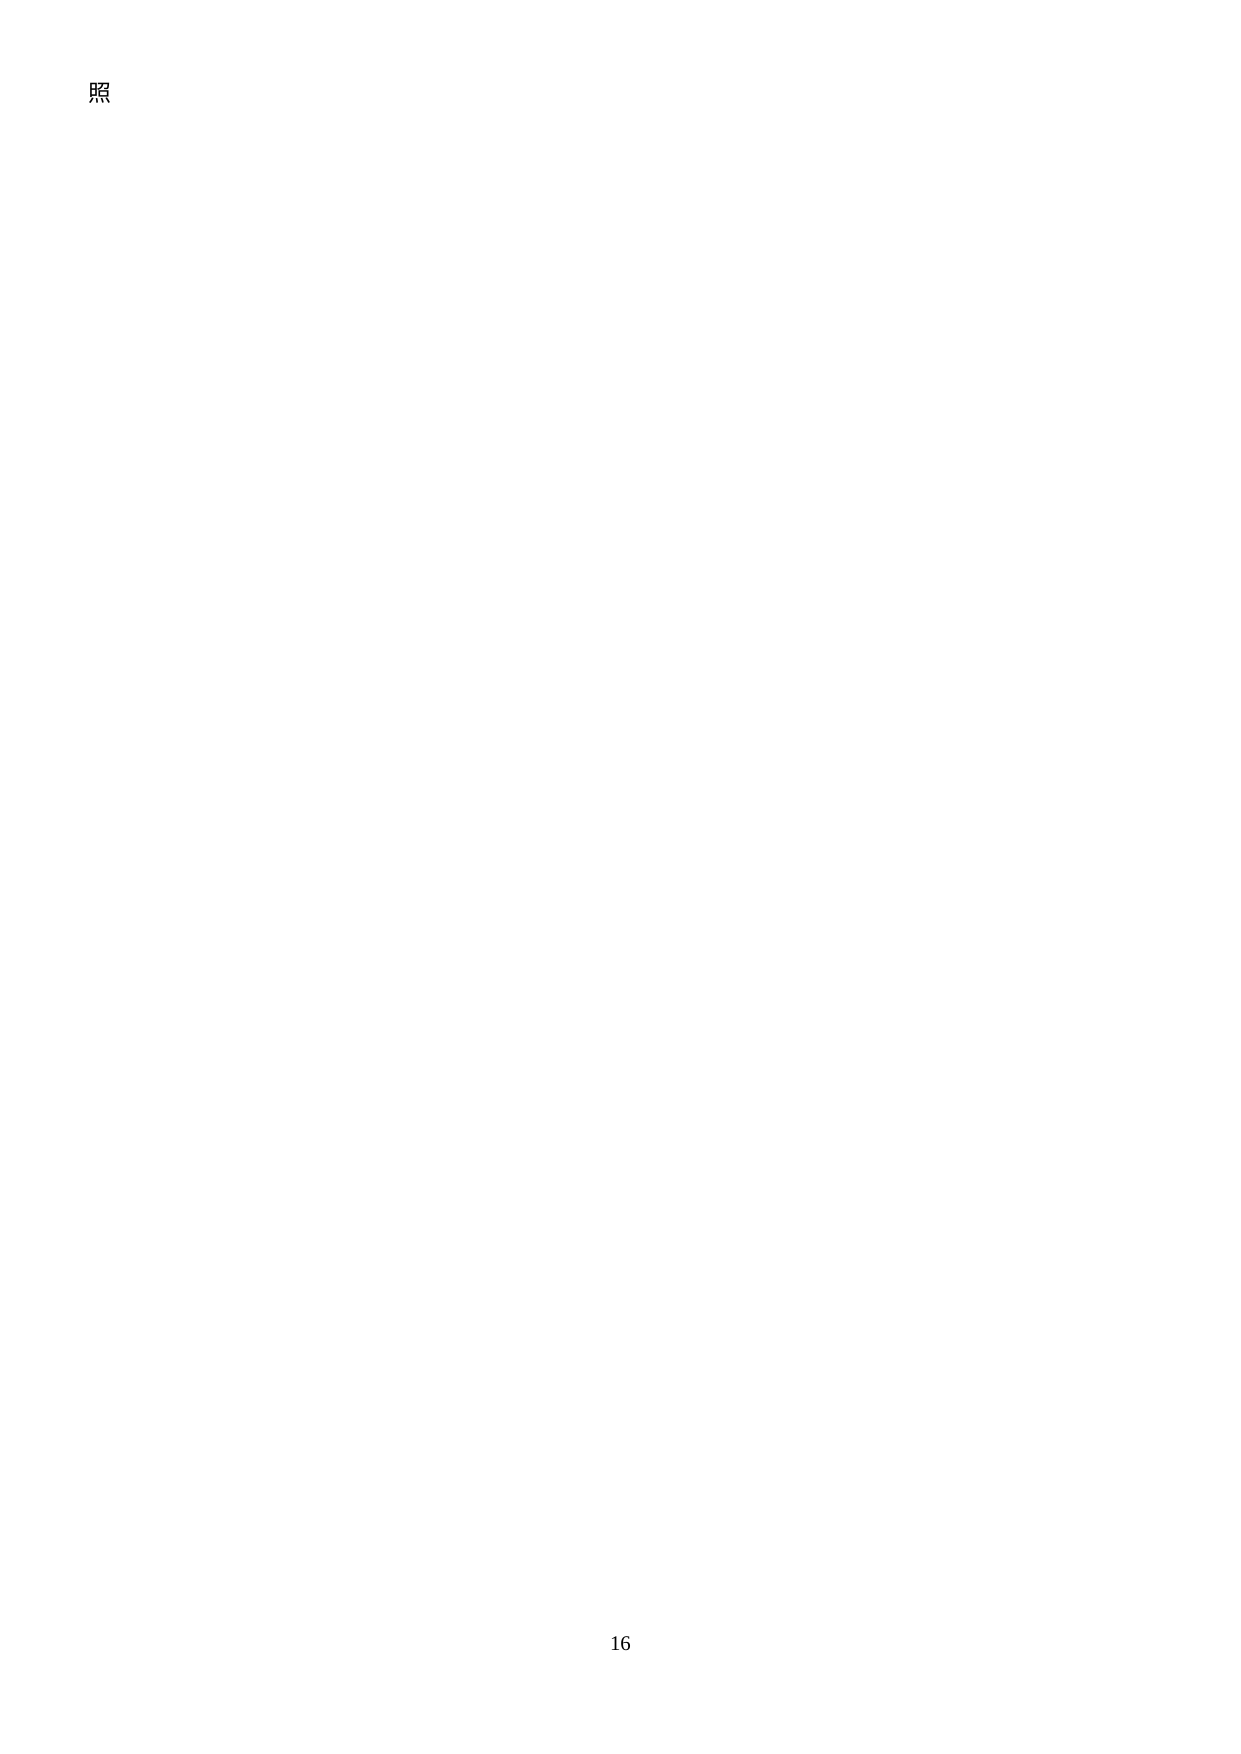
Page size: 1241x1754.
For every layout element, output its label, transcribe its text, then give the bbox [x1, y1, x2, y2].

text 照 [89, 75, 1152, 108]
